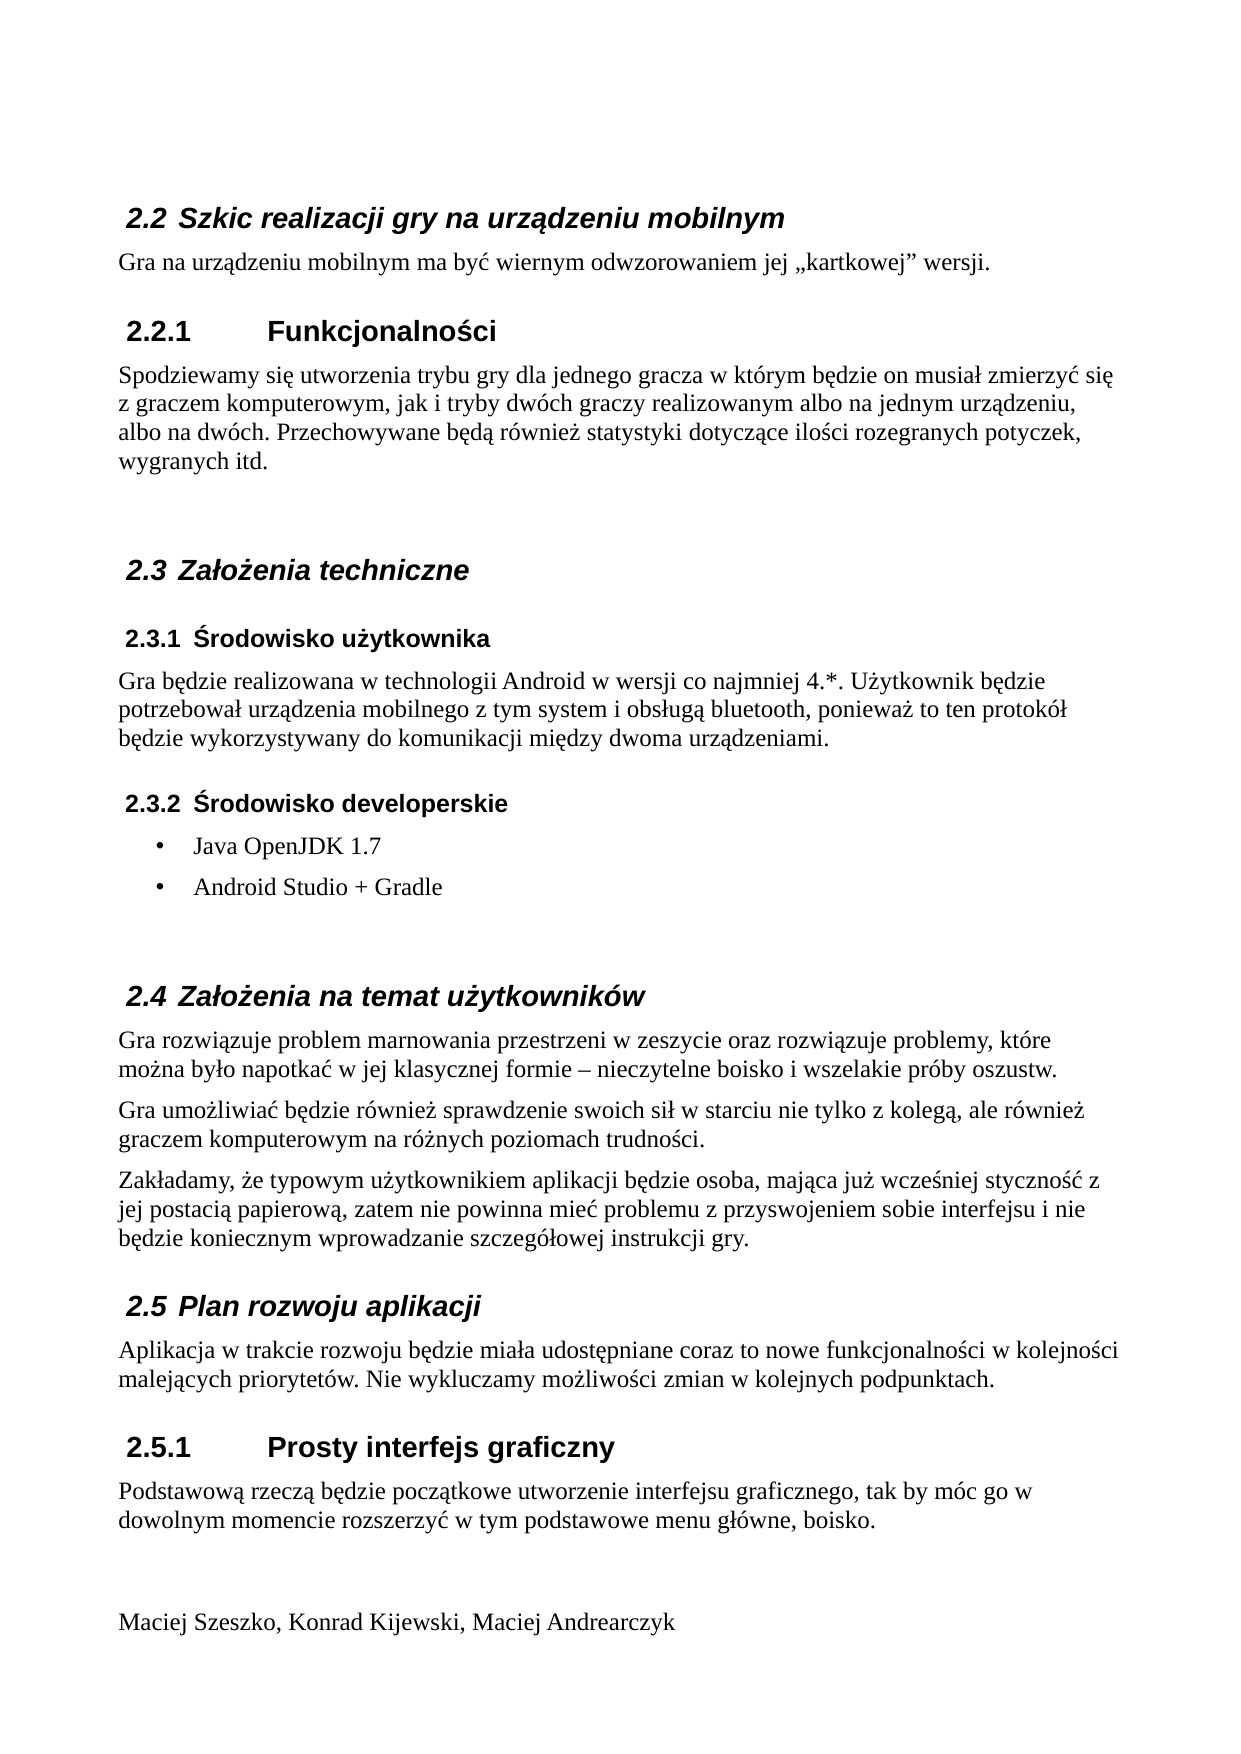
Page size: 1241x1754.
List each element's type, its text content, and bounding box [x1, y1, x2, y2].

subtitle Funkcjonalności [118, 314, 1122, 347]
subtitle Założenia techniczne [118, 553, 1122, 587]
text Gra na urządzeniu mobilnym ma być wiernym odwzorowaniem jej „kartkowej” wersji. [118, 247, 1122, 276]
subtitle Środowisko developerskie [118, 789, 1122, 818]
subtitle Prosty interfejs graficzny [118, 1430, 1122, 1464]
text Gra rozwiązuje problem marnowania przestrzeni w zeszycie oraz rozwiązuje problemy, które można było napotkać w jej klasycznej formie – nieczytelne boisko i wszelakie próby oszustw. [118, 1026, 1122, 1083]
text Gra umożliwiać będzie również sprawdzenie swoich sił w starciu nie tylko z kolegą, ale również graczem komputerowym na różnych poziomach trudności. [118, 1096, 1122, 1153]
subtitle Założenia na temat użytkowników [118, 979, 1122, 1013]
text Gra będzie realizowana w technologii Android w wersji co najmniej 4.*. Użytkownik będzie potrzebował urządzenia mobilnego z tym system i obsługą bluetooth, ponieważ to ten protokół będzie wykorzystywany do komunikacji między dwoma urządzeniami. [118, 666, 1122, 752]
text Aplikacja w trakcie rozwoju będzie miała udostępniane coraz to nowe funkcjonalności w kolejności malejących priorytetów. Nie wykluczamy możliwości zmian w kolejnych podpunktach. [118, 1335, 1122, 1393]
text Podstawową rzeczą będzie początkowe utworzenie interfejsu graficznego, tak by móc go w dowolnym momencie rozszerzyć w tym podstawowe menu główne, boisko. [118, 1476, 1122, 1534]
list Java OpenJDK 1.7 [156, 831, 1122, 859]
subtitle Szkic realizacji gry na urządzeniu mobilnym [118, 201, 1122, 235]
list Android Studio + Gradle [156, 872, 1122, 901]
text Spodziewamy się utworzenia trybu gry dla jednego gracza w którym będzie on musiał zmierzyć się z graczem komputerowym, jak i tryby dwóch graczy realizowanym albo na jednym urządzeniu, albo na dwóch. Przechowywane będą również statystyki dotyczące ilości rozegranych potyczek, wygranych itd. [118, 360, 1122, 475]
text Zakładamy, że typowym użytkownikiem aplikacji będzie osoba, mająca już wcześniej styczność z jej postacią papierową, zatem nie powinna mieć problemu z przyswojeniem sobie interfejsu i nie będzie koniecznym wprowadzanie szczegółowej instrukcji gry. [118, 1166, 1122, 1252]
subtitle Plan rozwoju aplikacji [118, 1289, 1122, 1323]
subtitle Środowisko użytkownika [118, 624, 1122, 653]
